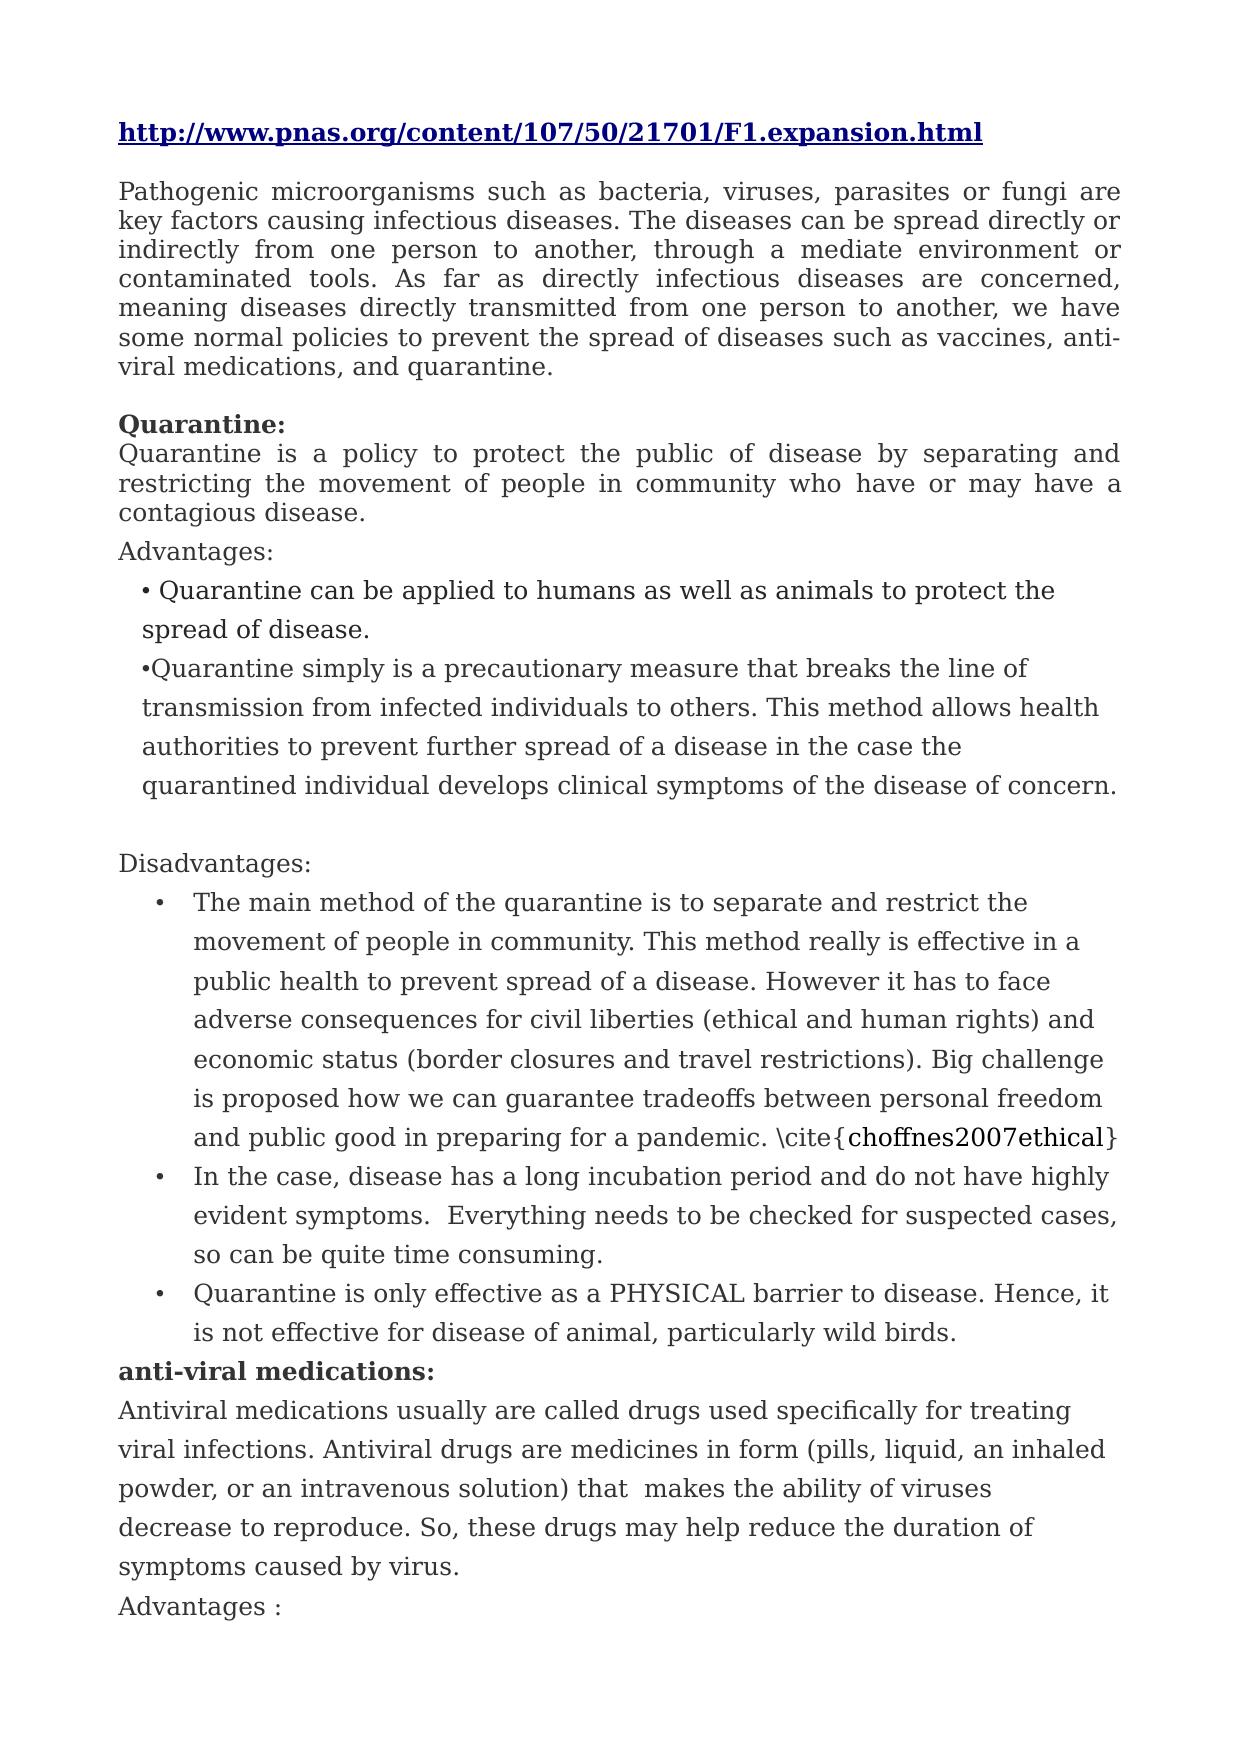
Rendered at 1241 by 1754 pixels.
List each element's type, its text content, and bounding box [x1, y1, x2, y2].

text http://www.pnas.org/content/107/50/21701/F1.expansion.html [118, 118, 1122, 147]
list so can be quite time consuming. [156, 1230, 1122, 1269]
list Quarantine simply is a precautionary measure that breaks the line of transmission from infected individuals to others. This method allows health authorities to prevent further spread of a disease in the case the quarantined individual develops clinical symptoms of the disease of concern. [118, 644, 1122, 801]
list Quarantine can be applied to humans as well as animals to protect the spread of disease. [118, 566, 1122, 644]
text Advantages : [118, 1582, 1122, 1621]
text Quarantine: [118, 410, 1122, 439]
list In the case, disease has a long incubation period and do not have highly evident symptoms. Everything needs to be checked for suspected cases, [156, 1152, 1122, 1230]
text Antiviral medications usually are called drugs used specifically for treating viral infections. Antiviral drugs are medicines in form (pills, liquid, an inhaled powder, or an intravenous solution) that makes the ability of viruses decrease to reproduce. So, these drugs may help reduce the duration of symptoms caused by virus. [118, 1386, 1122, 1582]
text Pathogenic microorganisms such as bacteria, viruses, parasites or fungi are key factors causing infectious diseases. The diseases can be spread directly or indirectly from one person to another, through a mediate environment or contaminated tools. As far as directly infectious diseases are concerned, meaning diseases directly transmitted from one person to another, we have some normal policies to prevent the spread of diseases such as vaccines, anti-viral medications, and quarantine. [118, 177, 1122, 381]
text Disadvantages: [118, 839, 1122, 879]
list The main method of the quarantine is to separate and restrict the movement of people in community. This method really is effective in a public health to prevent spread of a disease. However it has to face adverse consequences for civil liberties (ethical and human rights) and economic status (border closures and travel restrictions). Big challenge is proposed how we can guarantee tradeoffs between personal freedom and public good in preparing for a pandemic. \cite{choffnes2007ethical} [156, 879, 1122, 1152]
list Quarantine is only effective as a PHYSICAL barrier to disease. Hence, it is not effective for disease of animal, particularly wild birds. [156, 1269, 1122, 1347]
text Quarantine is a policy to protect the public of disease by separating and restricting the movement of people in community who have or may have a contagious disease. [118, 439, 1122, 527]
list Advantages: [118, 527, 1122, 566]
text anti-viral medications: [118, 1347, 1122, 1386]
